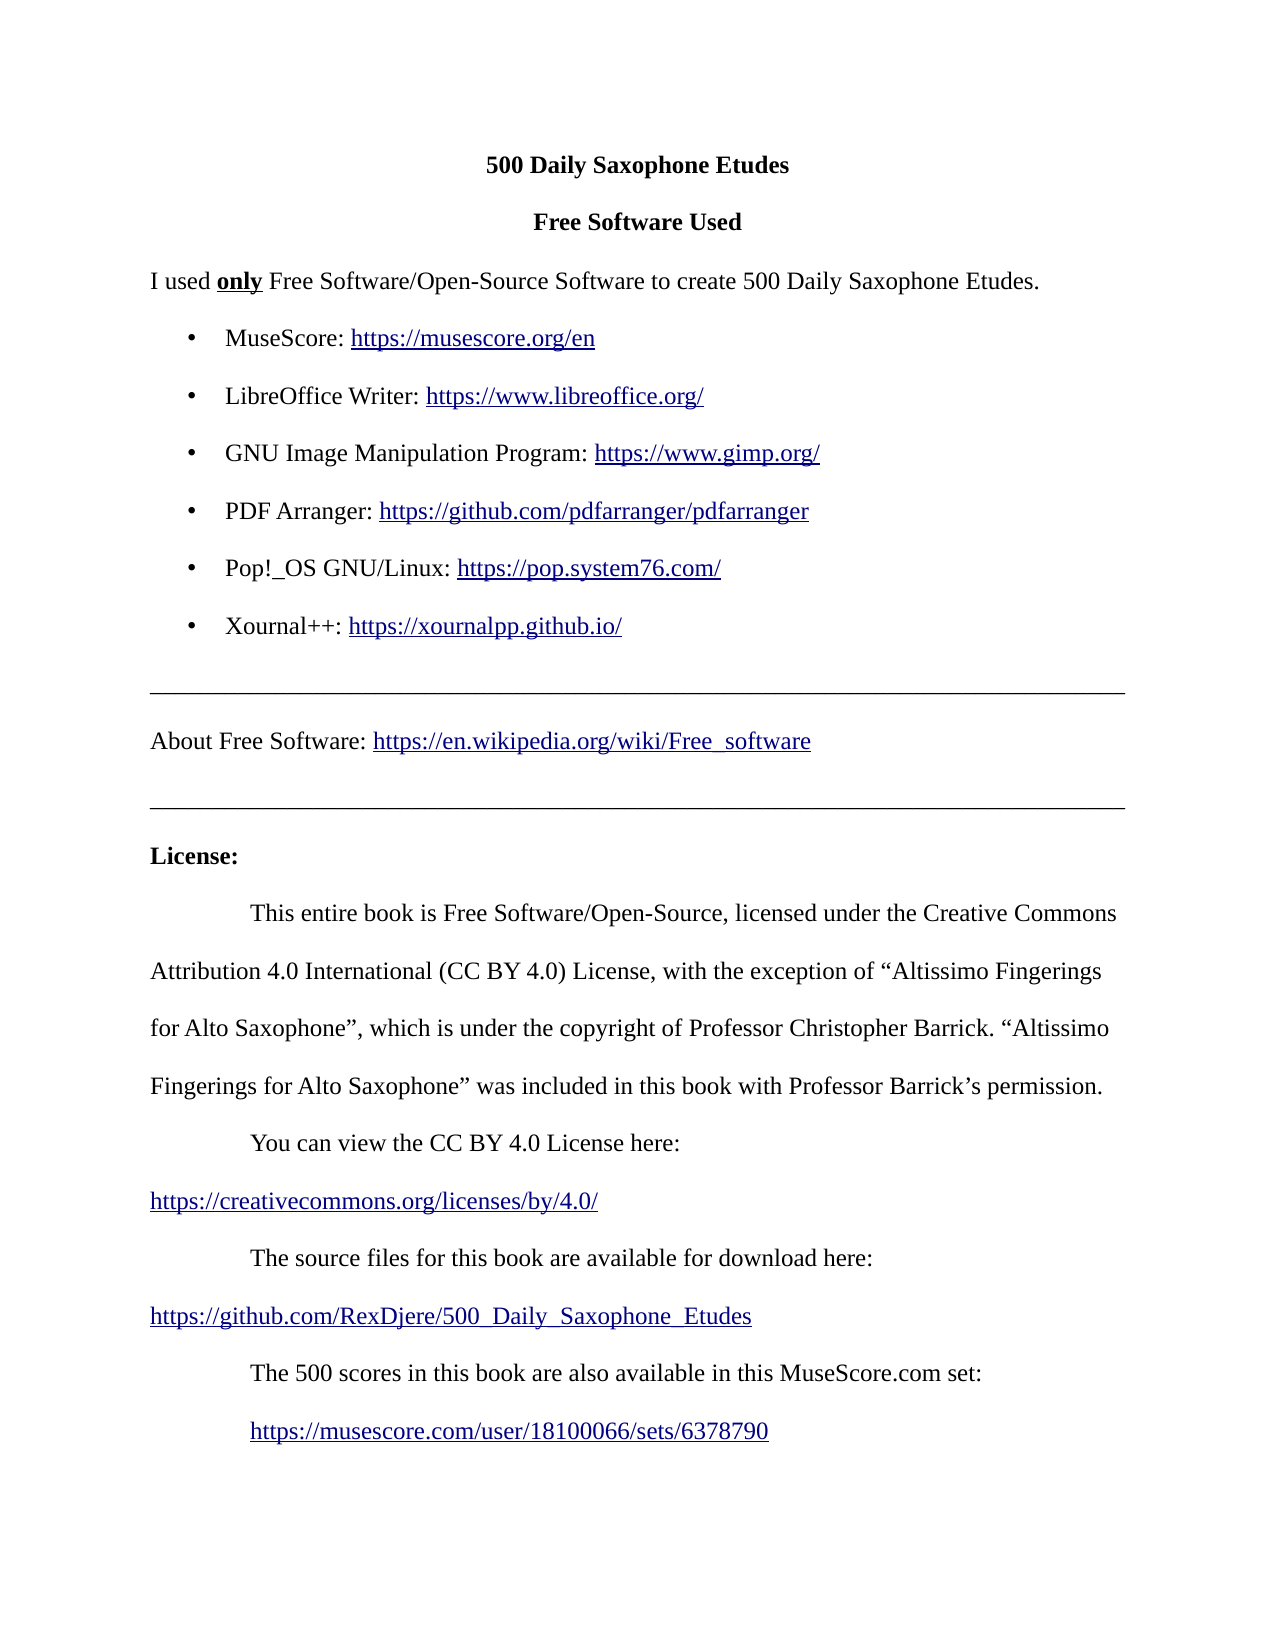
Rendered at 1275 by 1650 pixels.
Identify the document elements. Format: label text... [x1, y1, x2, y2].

text The source files for this book are available for download here: https://github.com/RexDjere/500_Daily_Saxophone_Etudes [150, 1243, 1125, 1329]
text About Free Software: https://en.wikipedia.org/wiki/Free_software [150, 726, 1125, 754]
list Pop!_OS GNU/Linux: https://pop.system76.com/ [187, 553, 1125, 582]
text ______________________________________________________________________________ [150, 668, 1125, 693]
list GNU Image Manipulation Program: https://www.gimp.org/ [187, 438, 1125, 467]
text ______________________________________________________________________________ [150, 783, 1125, 808]
text The 500 scores in this book are also available in this MuseScore.com set: [150, 1358, 1125, 1387]
list MuseScore: https://musescore.org/en [187, 323, 1125, 352]
text https://musescore.com/user/18100066/sets/6378790 [150, 1416, 1125, 1444]
list PDF Arranger: https://github.com/pdfarranger/pdfarranger [187, 496, 1125, 524]
list Xournal++: https://xournalpp.github.io/ [187, 611, 1125, 639]
text This entire book is Free Software/Open-Source, licensed under the Creative Commons Attribution 4.0 International (CC BY 4.0) License, with the exception of “Altissimo Fingerings for Alto Saxophone”, which is under the copyright of Professor Christopher Barrick. “Altissimo Fingerings for Alto Saxophone” was included in this book with Professor Barrick’s permission. [150, 898, 1125, 1099]
text You can view the CC BY 4.0 License here: https://creativecommons.org/licenses/by/4.0/ [150, 1128, 1125, 1214]
text I used only Free Software/Open-Source Software to create 500 Daily Saxophone Etudes. [150, 266, 1125, 294]
list LibreOffice Writer: https://www.libreoffice.org/ [187, 381, 1125, 409]
text License: [150, 841, 1125, 869]
